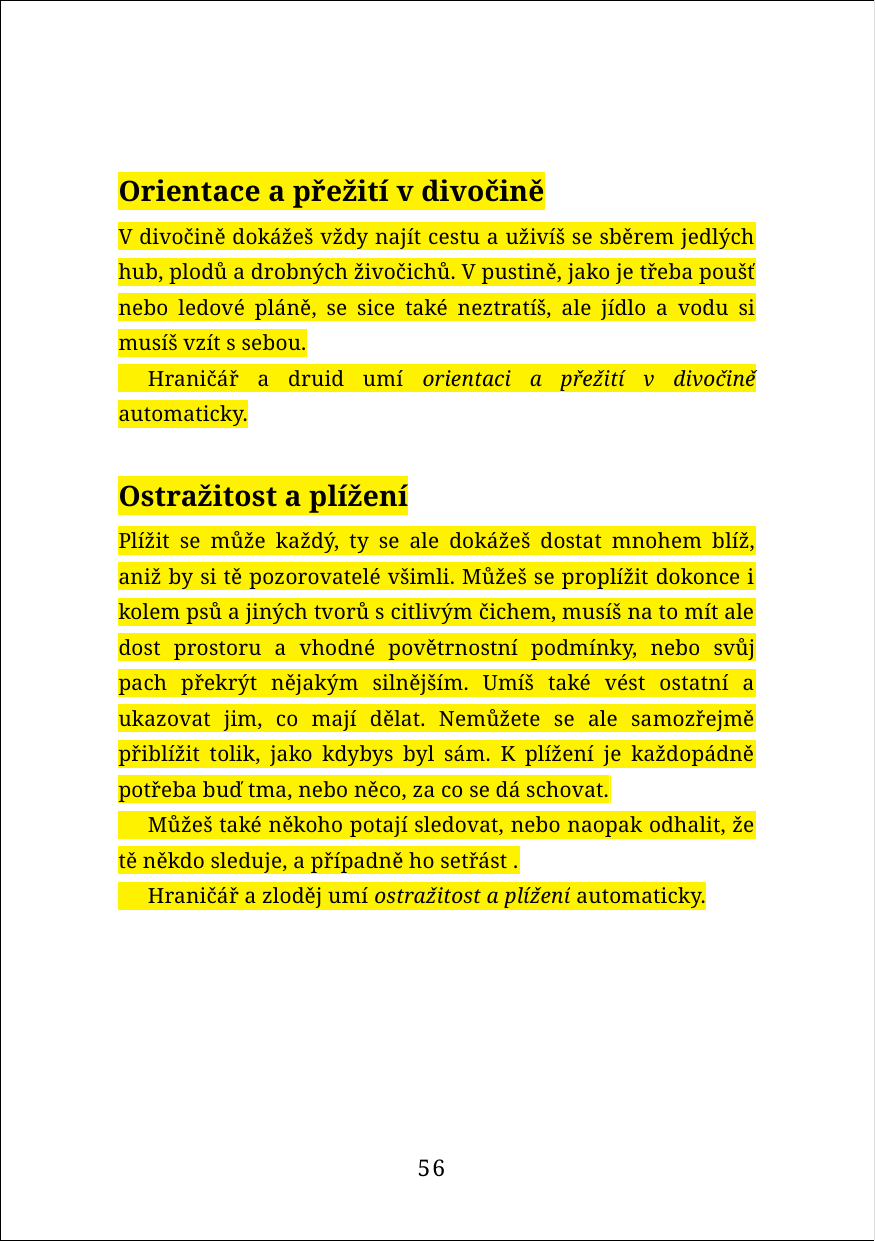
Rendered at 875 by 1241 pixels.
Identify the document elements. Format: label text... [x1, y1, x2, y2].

text V divočině dokážeš vždy najít cestu a uživíš se sběrem jedlých hub, plodů a drobných živočichů. V pustině, jako je třeba poušť nebo ledové pláně, se sice také neztratíš, ale jídlo a vodu si musíš vzít s sebou. Hraničář a druid umí orientaci a přežití v divočině automaticky. [118, 222, 756, 428]
subtitle Ostražitost a plížení [118, 476, 756, 515]
subtitle Orientace a přežití v divočině [118, 172, 756, 210]
text Plížit se může každý, ty se ale dokážeš dostat mnohem blíž, aniž by si tě pozorovatelé všimli. Můžeš se proplížit dokonce i kolem psů a jiných tvorů s citlivým čichem, musíš na to mít ale dost prostoru a vhodné povětrnostní podmínky, nebo svůj pach překrýt nějakým silnějším. Umíš také vést ostatní a ukazovat jim, co mají dělat. Nemůžete se ale samozřejmě přiblížit tolik, jako kdybys byl sám. K plížení je každopádně potřeba buď tma, nebo něco, za co se dá schovat. Můžeš také někoho potají sledovat, nebo naopak odhalit, že tě někdo sleduje, a případně ho setřást . Hraničář a zloděj umí ostražitost a plížení automaticky. [118, 526, 756, 910]
